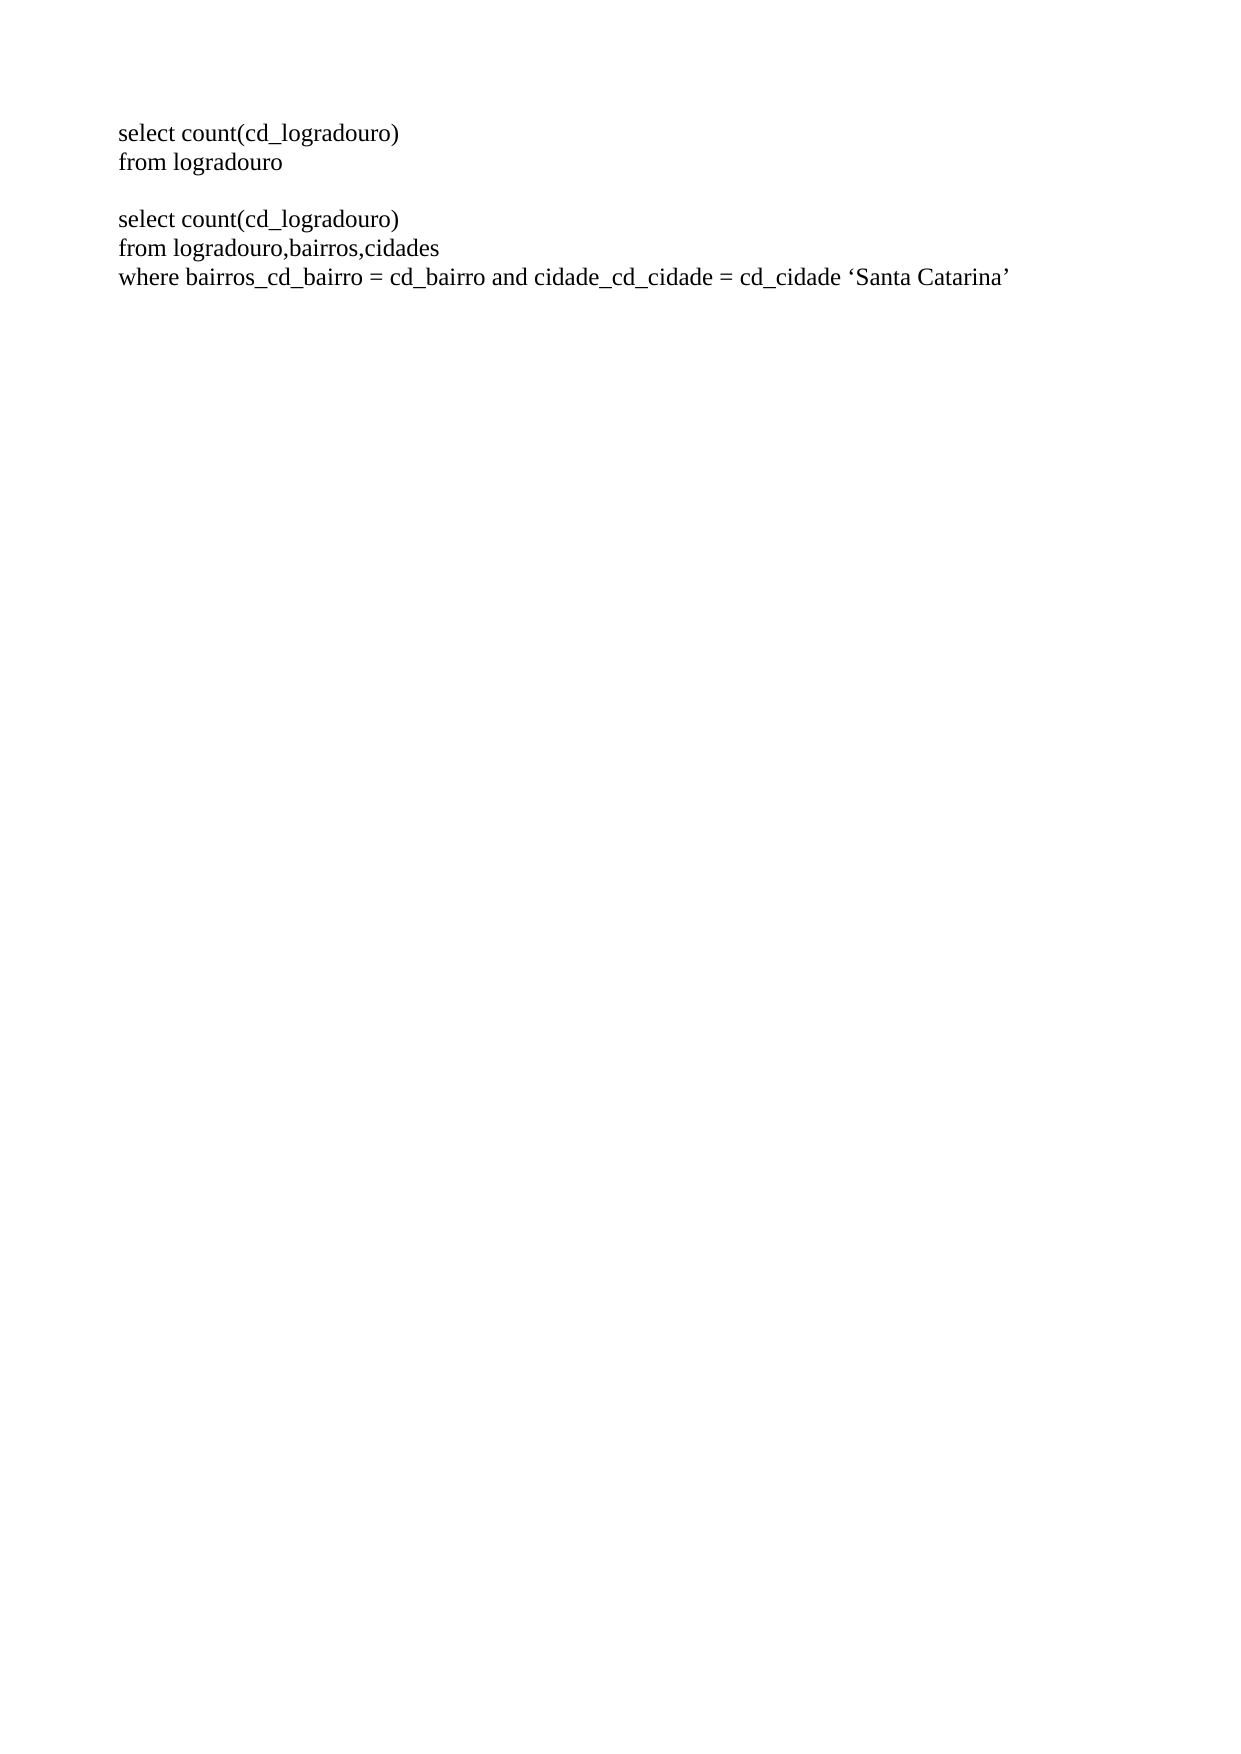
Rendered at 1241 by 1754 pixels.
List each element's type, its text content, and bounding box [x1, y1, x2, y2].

text from logradouro,bairros,cidades [118, 233, 1122, 262]
text from logradouro [118, 147, 1122, 176]
text select count(cd_logradouro) [118, 118, 1122, 147]
text where bairros_cd_bairro = cd_bairro and cidade_cd_cidade = cd_cidade ‘Santa Catarina’ [118, 262, 1122, 291]
text select count(cd_logradouro) [118, 204, 1122, 233]
